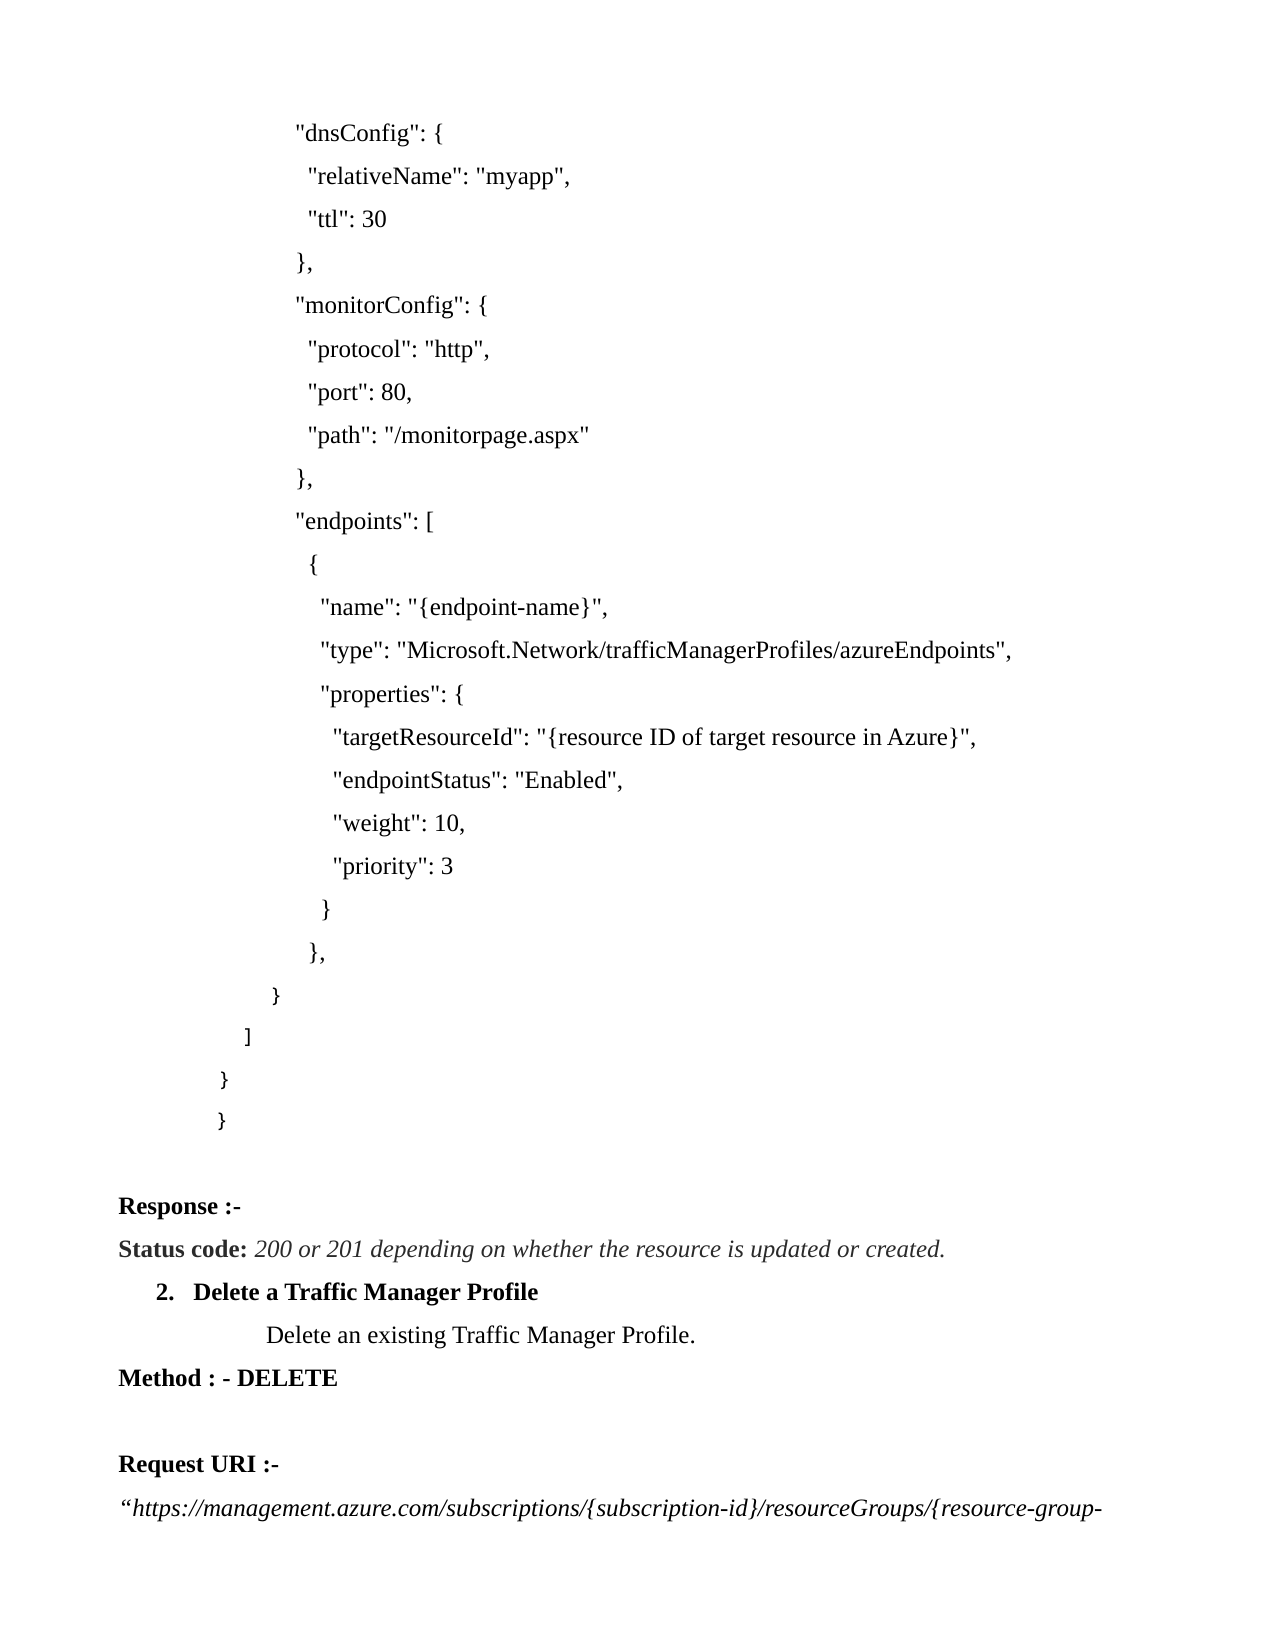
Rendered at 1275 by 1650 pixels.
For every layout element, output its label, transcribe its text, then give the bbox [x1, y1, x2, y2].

text Status code: 200 or 201 depending on whether the resource is updated or created. [118, 1234, 1157, 1263]
text “https://management.azure.com/subscriptions/{subscription-id}/resourceGroups/{resource-group- [118, 1493, 1157, 1521]
text "name": "{endpoint-name}", [270, 592, 1157, 621]
text Delete an existing Traffic Manager Profile. [118, 1320, 1157, 1349]
text "weight": 10, [270, 808, 1157, 837]
text } [270, 981, 1157, 1008]
text Method : - DELETE [118, 1363, 1157, 1392]
text "targetResourceId": "{resource ID of target resource in Azure}", [270, 722, 1157, 751]
text }, [270, 463, 1157, 492]
text "relativeName": "myapp", [270, 161, 1157, 190]
text "endpointStatus": "Enabled", [270, 765, 1157, 794]
text "protocol": "http", [270, 334, 1157, 362]
list Delete a Traffic Manager Profile [156, 1277, 1157, 1306]
text "endpoints": [ [270, 506, 1157, 535]
text } [118, 1106, 1157, 1134]
text ] [118, 1022, 1157, 1050]
text "port": 80, [270, 377, 1157, 406]
text "type": "Microsoft.Network/trafficManagerProfiles/azureEndpoints", [270, 636, 1157, 664]
text Response :- [118, 1191, 1157, 1219]
text Request URI :- [118, 1449, 1157, 1478]
text "path": "/monitorpage.aspx" [270, 420, 1157, 449]
text "dnsConfig": { [270, 118, 1157, 147]
text }, [270, 247, 1157, 276]
text } [270, 894, 1157, 923]
text { [270, 549, 1157, 578]
text }, [270, 937, 1157, 966]
text "monitorConfig": { [270, 291, 1157, 319]
text } [118, 1064, 1157, 1092]
text "properties": { [270, 679, 1157, 707]
text "ttl": 30 [270, 204, 1157, 233]
text "priority": 3 [270, 851, 1157, 880]
